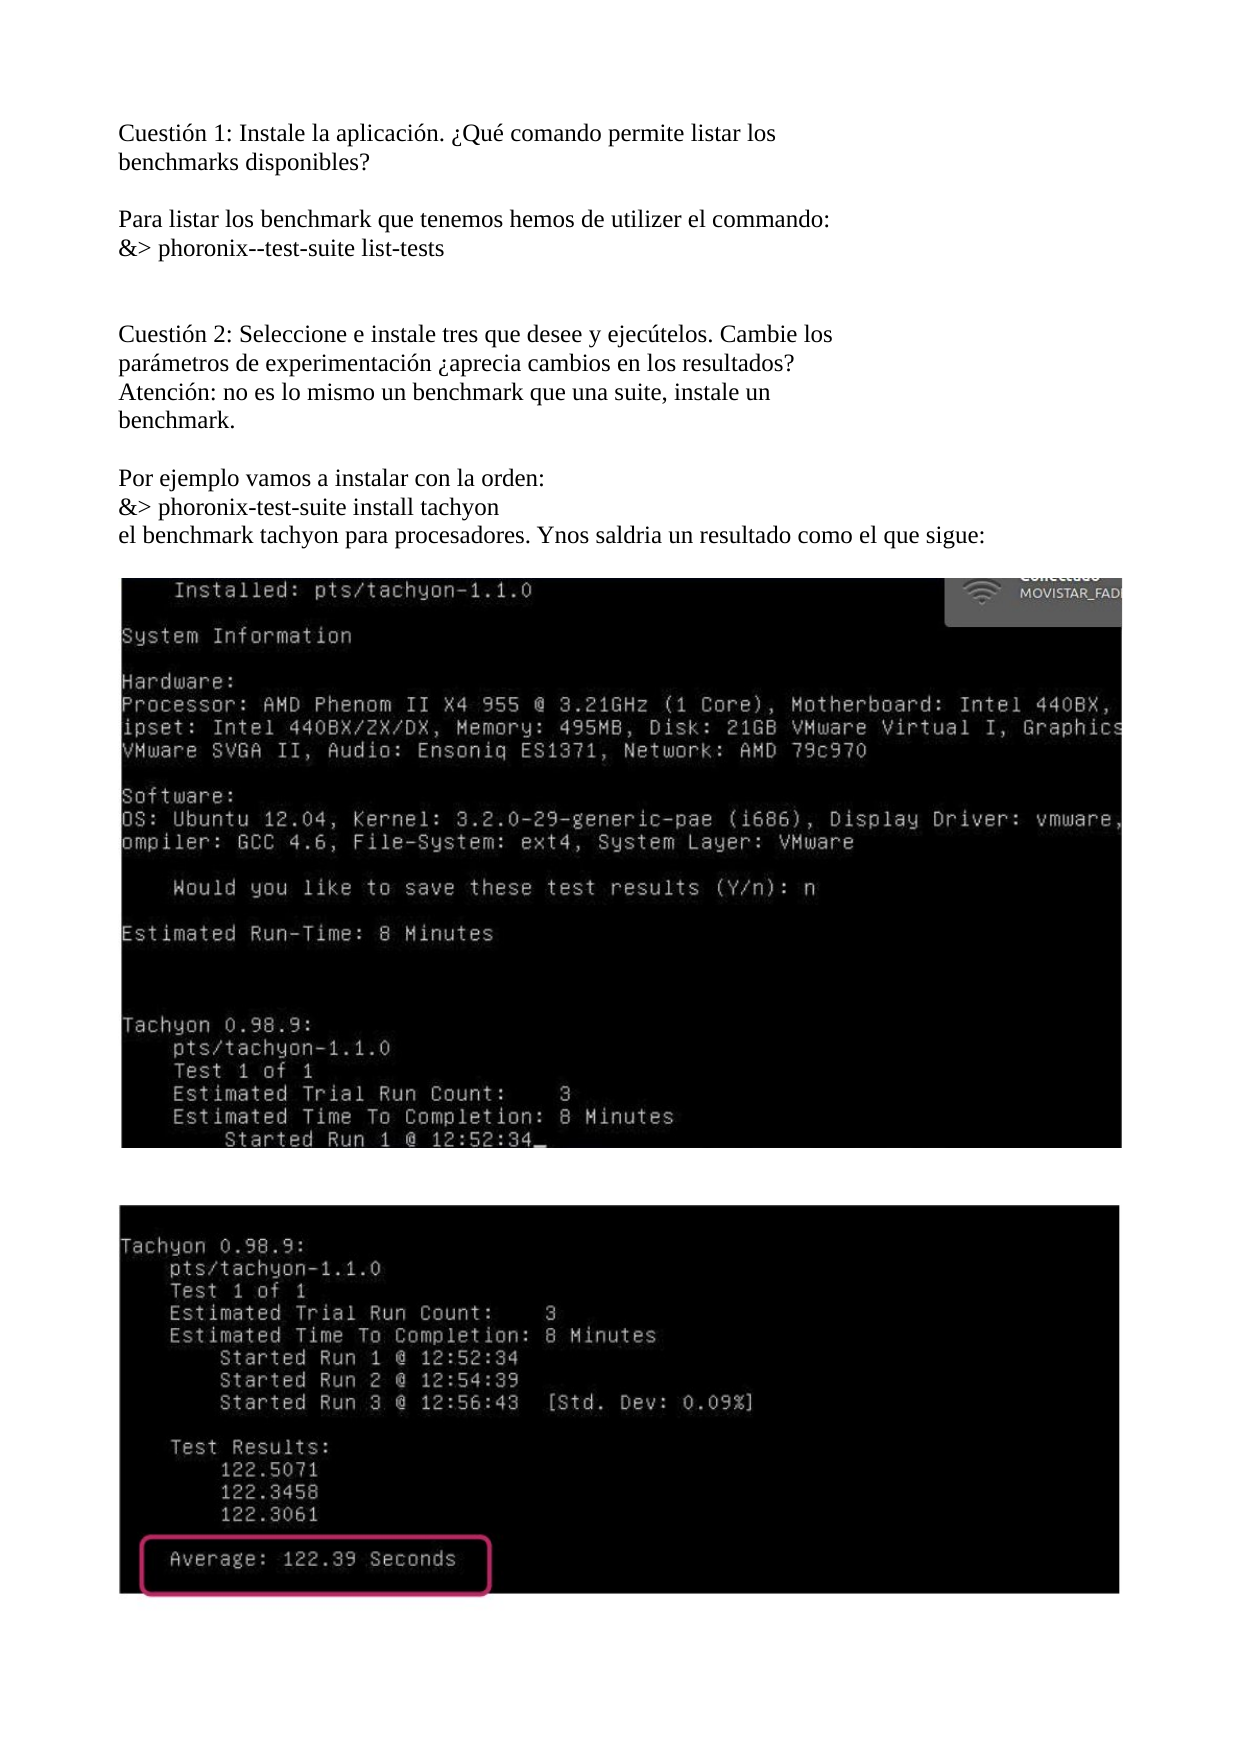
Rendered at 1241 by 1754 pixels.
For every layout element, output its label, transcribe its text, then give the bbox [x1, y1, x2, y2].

picture [118, 1204, 1123, 1613]
text parámetros de experimentación ¿aprecia cambios en los resultados? [118, 348, 1122, 377]
text Atención: no es lo mismo un benchmark que una suite, instale un [118, 377, 1122, 406]
text Cuestión 1: Instale la aplicación. ¿Qué comando permite listar los [118, 118, 1122, 147]
text Cuestión 2: Seleccione e instale tres que desee y ejecútelos. Cambie los [118, 319, 1122, 348]
text Por ejemplo vamos a instalar con la orden: [118, 463, 1122, 492]
text el benchmark tachyon para procesadores. Ynos saldria un resultado como el que sigue: [118, 521, 1122, 549]
text &> phoronix--test-suite list-tests [118, 233, 1122, 262]
text Para listar los benchmark que tenemos hemos de utilizer el commando: [118, 204, 1122, 233]
text benchmarks disponibles? [118, 147, 1122, 176]
text &> phoronix-test-suite install tachyon [118, 492, 1122, 521]
picture [118, 578, 1123, 1148]
text benchmark. [118, 406, 1122, 434]
